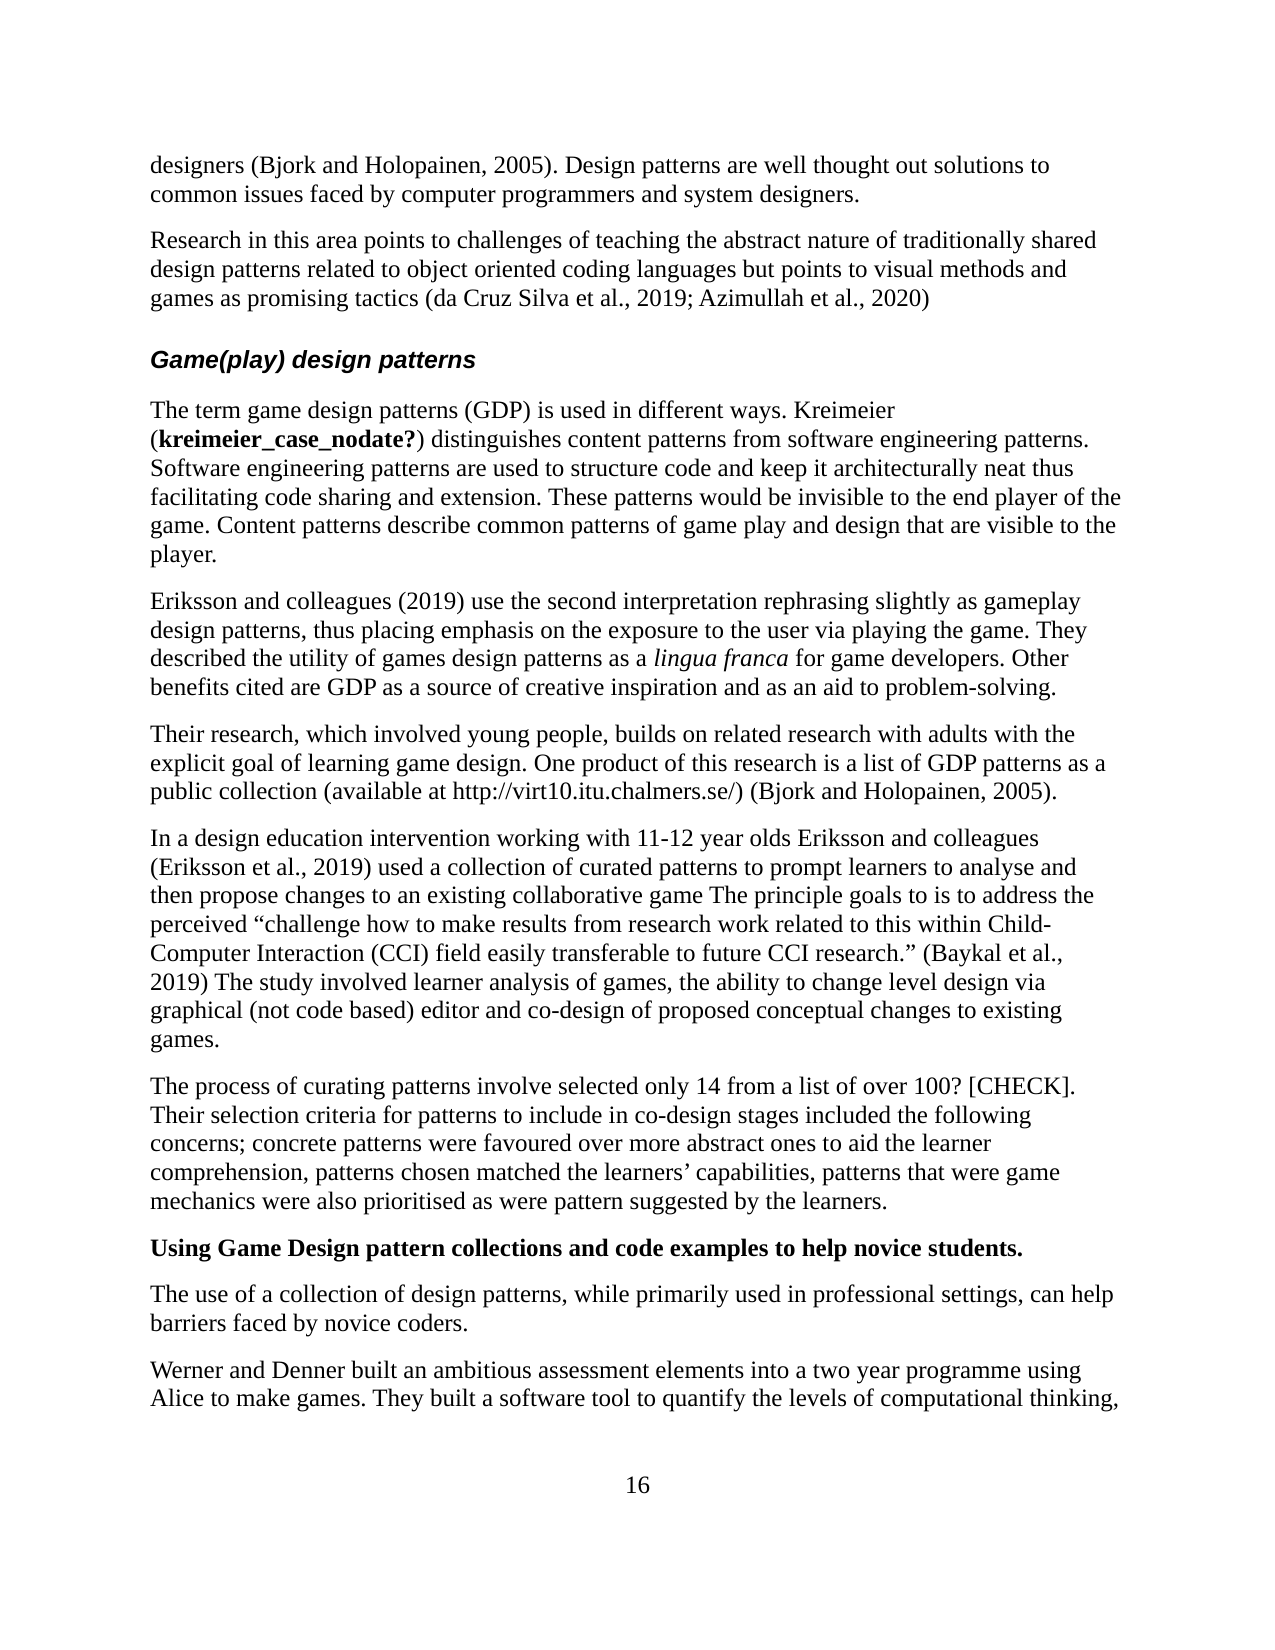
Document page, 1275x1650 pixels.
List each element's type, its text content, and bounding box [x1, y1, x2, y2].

text designers (Bjork and Holopainen, 2005). Design patterns are well thought out solutions to common issues faced by computer programmers and system designers. [150, 150, 1125, 207]
text Their research, which involved young people, builds on related research with adults with the explicit goal of learning game design. One product of this research is a list of GDP patterns as a public collection (available at http://virt10.itu.chalmers.se/) (Bjork and Holopainen, 2005). [150, 719, 1125, 805]
text In a design education intervention working with 11-12 year olds Eriksson and colleagues (Eriksson et al., 2019) used a collection of curated patterns to prompt learners to analyse and then propose changes to an existing collaborative game The principle goals to is to address the perceived “challenge how to make results from research work related to this within Child-Computer Interaction (CCI) field easily transferable to future CCI research.” (Baykal et al., 2019) The study involved learner analysis of games, the ability to change level design via graphical (not code based) editor and co-design of proposed conceptual changes to existing games. [150, 823, 1125, 1053]
text Eriksson and colleagues (2019) use the second interpretation rephrasing slightly as gameplay design patterns, thus placing emphasis on the exposure to the user via playing the game. They described the utility of games design patterns as a lingua franca for game developers. Other benefits cited are GDP as a source of creative inspiration and as an aid to problem-solving. [150, 586, 1125, 701]
text Research in this area points to challenges of teaching the abstract nature of traditionally shared design patterns related to object oriented coding languages but points to visual methods and games as promising tactics (da Cruz Silva et al., 2019; Azimullah et al., 2020) [150, 225, 1125, 312]
text The term game design patterns (GDP) is used in different ways. Kreimeier (kreimeier_case_nodate?) distinguishes content patterns from software engineering patterns. Software engineering patterns are used to structure code and keep it architecturally neat thus facilitating code sharing and extension. These patterns would be invisible to the end player of the game. Content patterns describe common patterns of game play and design that are visible to the player. [150, 396, 1125, 568]
text The use of a collection of design patterns, while primarily used in professional settings, can help barriers faced by novice coders. [150, 1279, 1125, 1337]
text Using Game Design pattern collections and code examples to help novice students. [150, 1233, 1125, 1261]
text The process of curating patterns involve selected only 14 from a list of over 100? [CHECK]. Their selection criteria for patterns to include in co-design stages included the following concerns; concrete patterns were favoured over more abstract ones to aid the learner comprehension, patterns chosen matched the learners’ capabilities, patterns that were game mechanics were also prioritised as were pattern suggested by the learners. [150, 1071, 1125, 1215]
text Werner and Denner built an ambitious assessment elements into a two year programme using Alice to make games. They built a software tool to quantify the levels of computational thinking, [150, 1355, 1125, 1412]
subtitle Game(play) design patterns [150, 346, 1125, 374]
